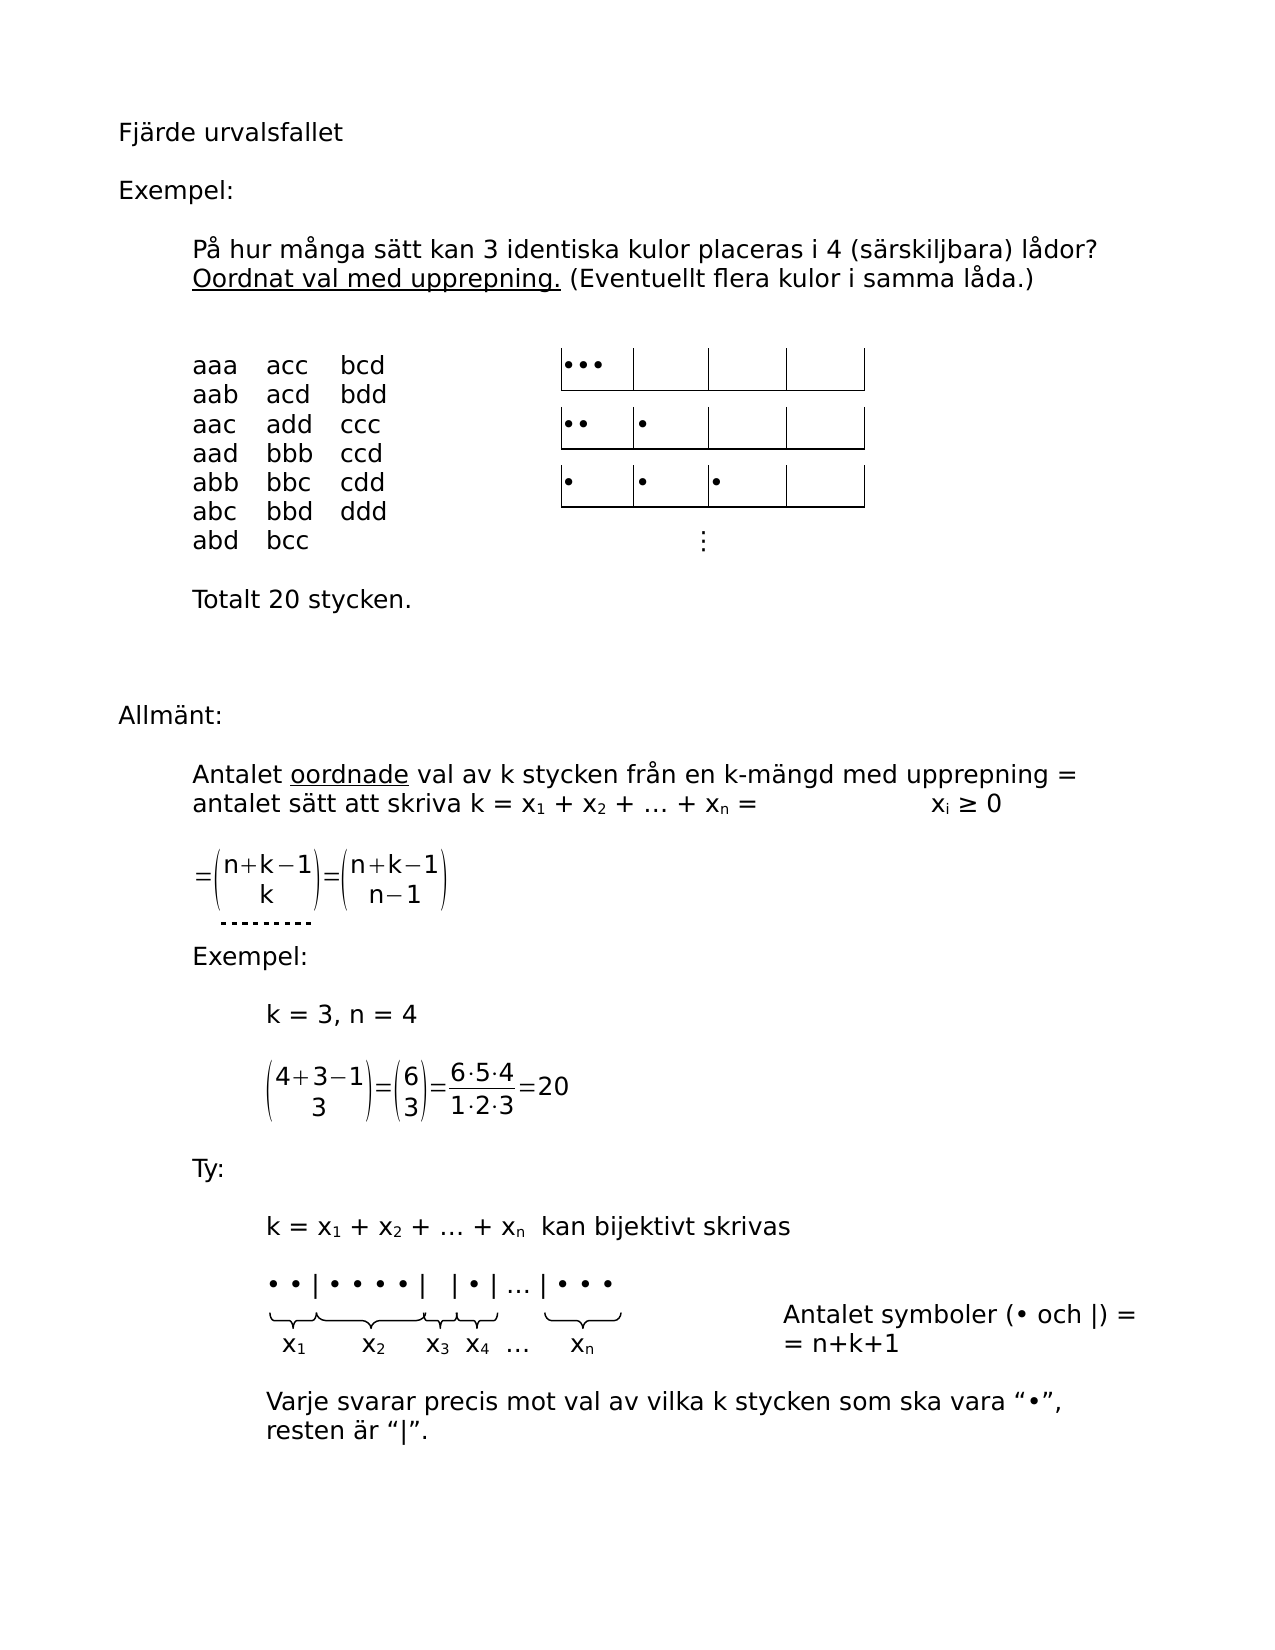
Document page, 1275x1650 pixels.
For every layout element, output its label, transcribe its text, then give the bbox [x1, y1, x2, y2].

text aab acd bdd [118, 381, 1157, 410]
text •• [562, 410, 633, 439]
text abd bcc ⋮ [118, 526, 1157, 556]
text Varje svarar precis mot val av vilka k stycken som ska vara “•”, [118, 1387, 1157, 1416]
text Exempel: [118, 942, 1157, 971]
text antalet sätt att skriva k = x1 + x2 + … + xn = xi ≥ 0 [118, 789, 1157, 818]
text • [562, 468, 633, 497]
text • [709, 468, 786, 497]
text [865, 351, 1157, 381]
text [634, 351, 708, 381]
text [709, 351, 786, 381]
text [787, 351, 864, 381]
text abc bbd ddd [118, 497, 1157, 526]
text aaa acc bcd [118, 351, 561, 381]
text • [634, 410, 708, 439]
text På hur många sätt kan 3 identiska kulor placeras i 4 (särskiljbara) lådor? [118, 235, 1157, 264]
text [787, 410, 864, 439]
text [709, 410, 786, 439]
text aac add ccc [118, 410, 561, 439]
text ••• [562, 351, 633, 381]
text Totalt 20 stycken. [118, 585, 1157, 614]
text abb bbc cdd [118, 468, 561, 497]
text • [634, 468, 708, 497]
text k = x1 + x2 + … + xn kan bijektivt skrivas [118, 1212, 1157, 1241]
text • • | • • • • | | • | … | • • • [118, 1271, 1157, 1300]
text x1 x2 x3 x4 … xn = n+k+1 [118, 1329, 1157, 1358]
text [865, 468, 1157, 497]
text k = 3, n = 4 [118, 1000, 1157, 1029]
text [787, 468, 864, 497]
text Antalet symboler (• och |) = [118, 1300, 1157, 1329]
text Fjärde urvalsfallet [118, 118, 1157, 147]
text [865, 410, 1157, 439]
text Antalet oordnade val av k stycken från en k-mängd med upprepning = [118, 760, 1157, 789]
text Ty: [118, 1154, 1157, 1183]
text Exempel: [118, 176, 1157, 206]
text Allmänt: [118, 701, 1157, 731]
text aad bbb ccd [118, 439, 1157, 468]
text resten är “|”. [118, 1416, 1157, 1446]
text Oordnat val med upprepning. (Eventuellt flera kulor i samma låda.) [118, 264, 1157, 293]
